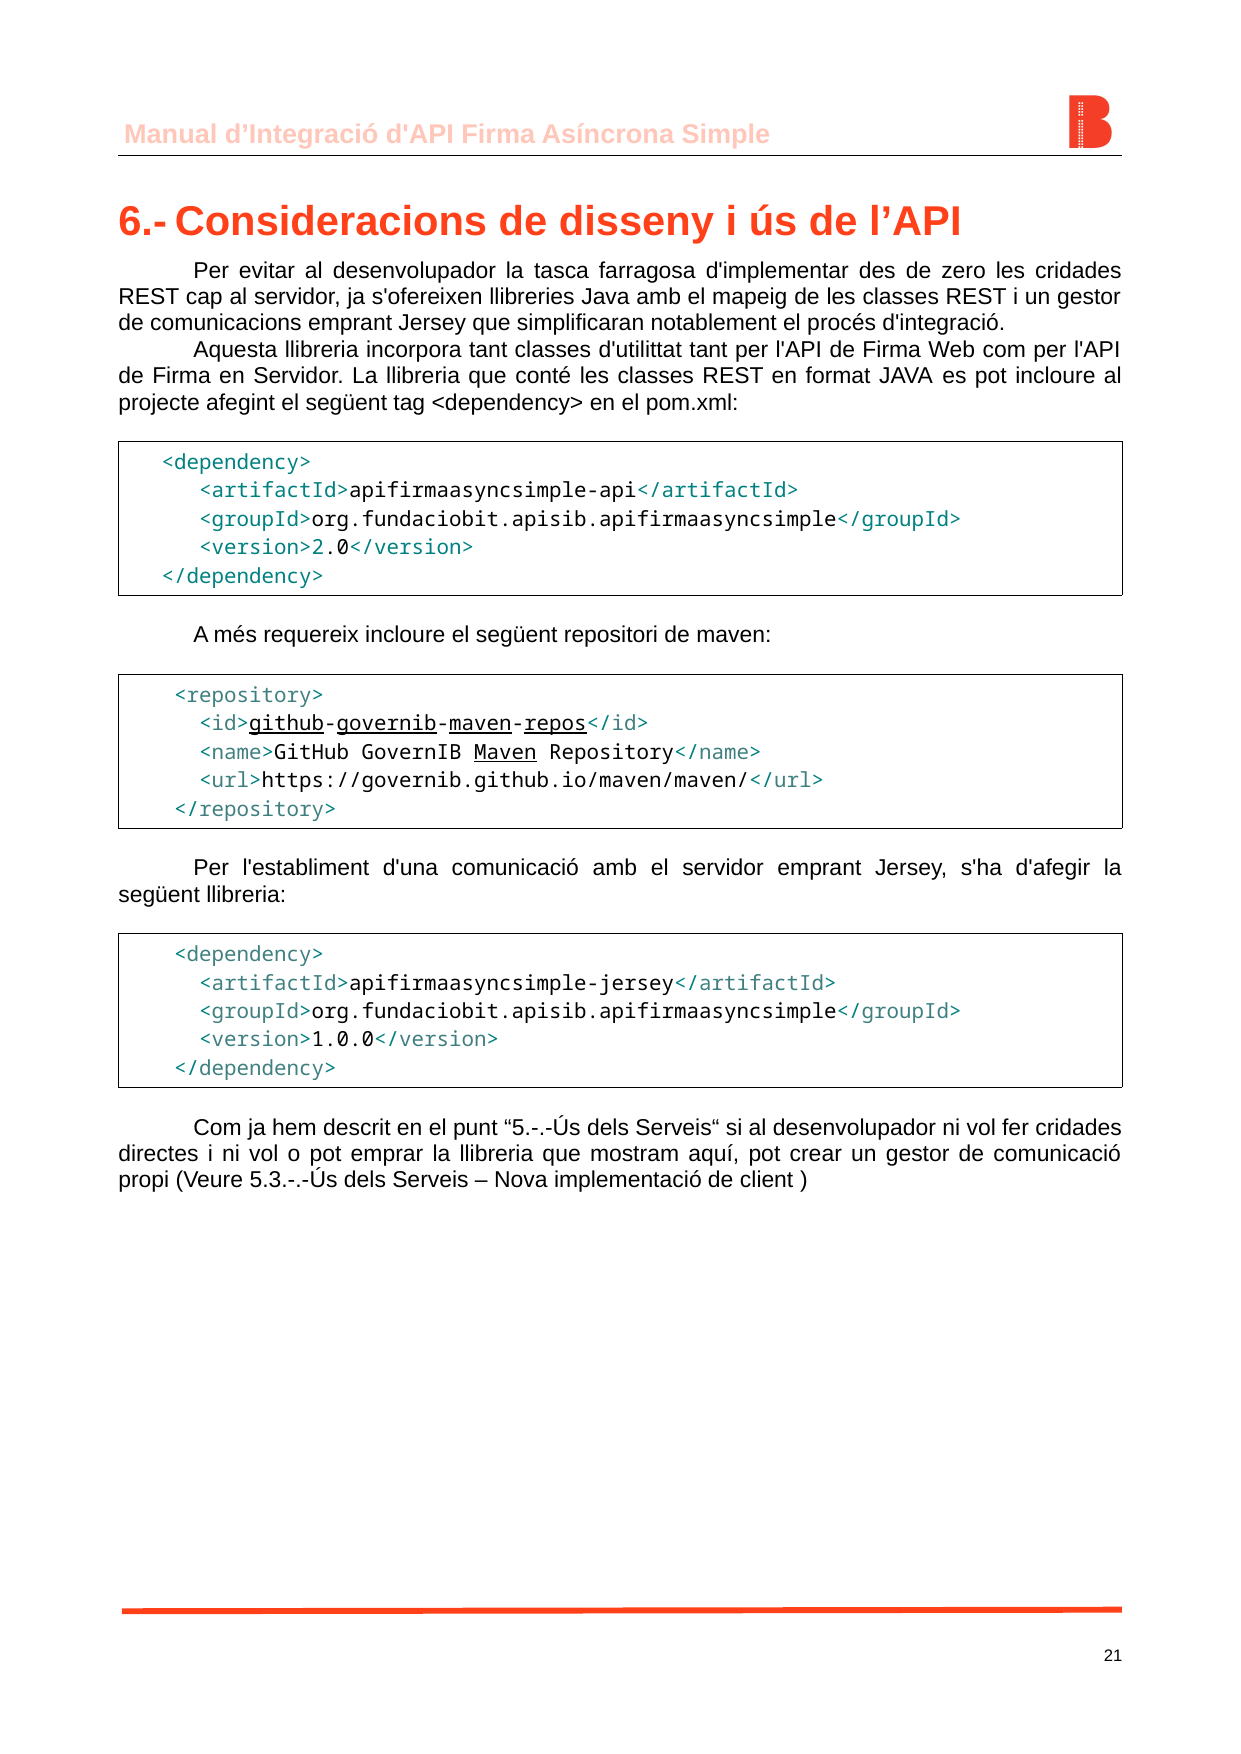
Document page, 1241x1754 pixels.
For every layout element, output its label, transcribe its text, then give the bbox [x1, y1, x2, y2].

table_header <dependency> <artifactId>apifirmaasyncsimple-jersey</artifactId> <groupId>org.fundaciobit.apisib.apifirmaasyncsimple</groupId> <version>1.0.0</version> </dependency> [119, 934, 1122, 1087]
text Aquesta llibreria incorpora tant classes d'utilittat tant per l'API de Firma Web com per l'API de Firma en Servidor. La llibreria que conté les classes REST en format JAVA es pot incloure al projecte afegint el següent tag <dependency> en el pom.xml: [118, 336, 1122, 415]
text Com ja hem descrit en el punt “5.-Ús dels Serveis“ si al desenvolupador ni vol fer cridades directes i ni vol o pot emprar la llibreria que mostram aquí, pot crear un gestor de comunicació propi (Veure 5.3.-Ús dels Serveis – Nova implementació de client ) [118, 1113, 1122, 1193]
text A més requereix incloure el següent repositori de maven: [118, 621, 1122, 648]
text Per evitar al desenvolupador la tasca farragosa d'implementar des de zero les cridades REST cap al servidor, ja s'ofereixen llibreries Java amb el mapeig de les classes REST i un gestor de comunicacions emprant Jersey que simplificaran notablement el procés d'integració. [118, 257, 1122, 336]
subtitle Consideracions de disseny i ús de l’API [118, 196, 1122, 244]
table_header <repository> <id>github-governib-maven-repos</id> <name>GitHub GovernIB Maven Repository</name> <url>https://governib.github.io/maven/maven/</url> </repository> [119, 675, 1122, 828]
table_header <dependency> <artifactId>apifirmaasyncsimple-api</artifactId> <groupId>org.fundaciobit.apisib.apifirmaasyncsimple</groupId> <version>2.0</version> </dependency> [119, 442, 1122, 595]
picture [1063, 94, 1117, 150]
text Per l'establiment d'una comunicació amb el servidor emprant Jersey, s'ha d'afegir la següent llibreria: [118, 854, 1122, 907]
